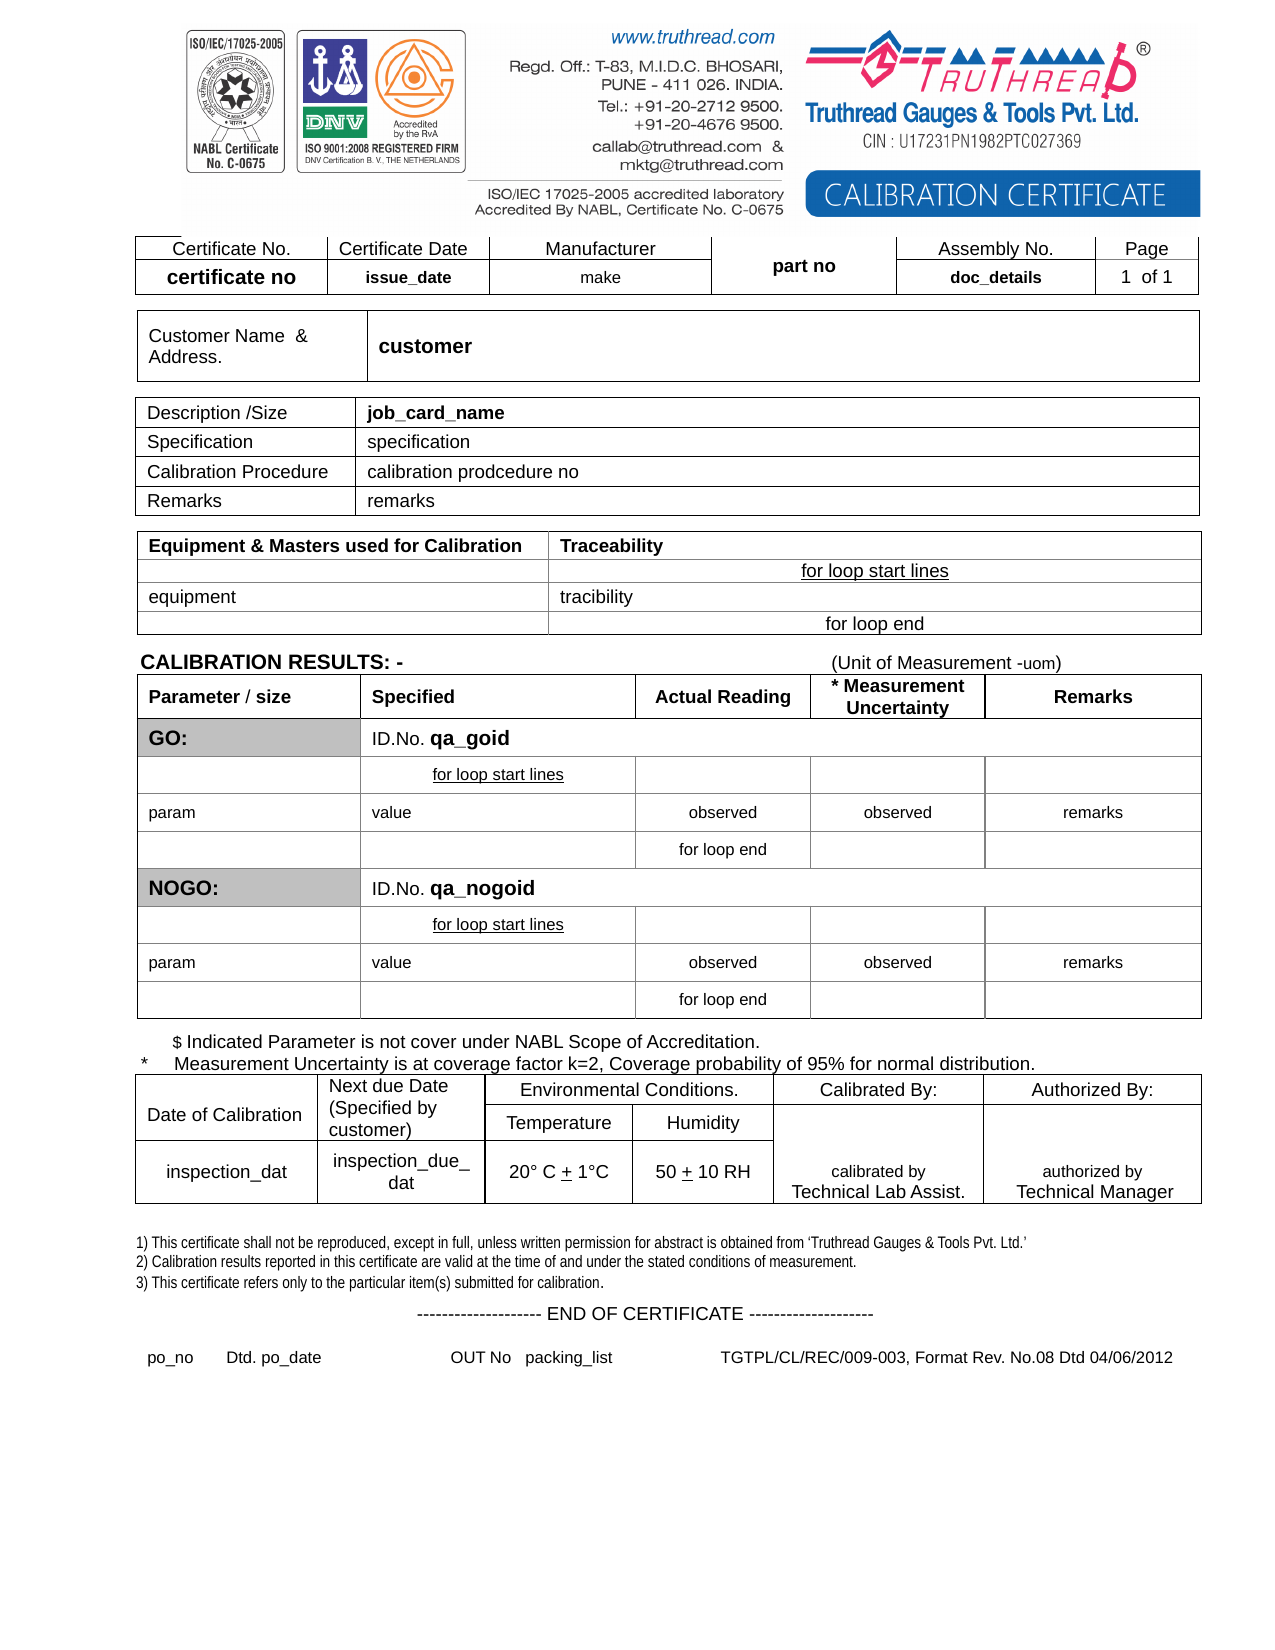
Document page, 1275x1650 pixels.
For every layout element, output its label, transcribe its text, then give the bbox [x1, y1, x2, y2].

table_cell calibrated by Technical Lab Assist. [774, 1105, 983, 1203]
table_header Description /Size [136, 398, 355, 427]
table_cell Remarks [136, 487, 355, 515]
table_cell observed [811, 794, 984, 831]
table_cell [138, 757, 360, 793]
table_cell Humidity [633, 1105, 773, 1140]
table_cell 20° C + 1°C [486, 1141, 632, 1203]
table_cell make [490, 260, 711, 294]
table_header part no [712, 237, 896, 294]
table_cell observed [811, 944, 984, 981]
table_cell for loop end [636, 982, 810, 1018]
table_cell observed [636, 794, 810, 831]
text $ Indicated Parameter is not cover under NABL Scope of Accreditation. [136, 1031, 1155, 1053]
table_cell Calibration Procedure [136, 457, 355, 486]
table_cell value [361, 794, 635, 831]
table_cell observed [636, 944, 810, 981]
table_cell [986, 907, 1201, 943]
text * Measurement Uncertainty is at coverage factor k=2, Coverage probability of 95% for normal distribution. [141, 1053, 1155, 1074]
table_cell calibration prodcedure no [356, 457, 1199, 486]
table_cell inspection_dat [136, 1141, 317, 1203]
table_cell remarks [986, 944, 1201, 981]
table_cell for loop start lines [361, 907, 635, 943]
table_cell 1 of 1 [1096, 260, 1198, 294]
table_cell [138, 907, 360, 943]
table_header Certificate No. [136, 237, 327, 259]
table_cell [811, 982, 984, 1018]
text 3) This certificate refers only to the particular item(s) submitted for calibration. [136, 1271, 1155, 1292]
table_header Certificate Date [328, 237, 489, 259]
table_header Environmental Conditions. [486, 1075, 773, 1104]
table_cell doc_details [897, 260, 1095, 294]
table_header Authorized By: [984, 1075, 1201, 1104]
table_cell GO: [138, 719, 360, 756]
table_cell ID.No. qa_goid [361, 719, 1201, 756]
table_header Equipment & Masters used for Calibration [138, 532, 548, 559]
table_cell for loop end [636, 832, 810, 868]
table_header Traceability [549, 532, 1201, 559]
table_cell NOGO: [138, 869, 360, 906]
text -------------------- END OF CERTIFICATE -------------------- [136, 1303, 1155, 1324]
table_cell [636, 907, 810, 943]
table_header job_card_name [356, 398, 1199, 427]
table_cell [361, 832, 635, 868]
table_cell [986, 832, 1201, 868]
table_cell [811, 757, 984, 793]
text CALIBRATION RESULTS: - (Unit of Measurement -uom) [117, 650, 1155, 674]
table_cell issue_date [328, 260, 489, 294]
table_header customer [368, 311, 1199, 381]
table_cell [636, 757, 810, 793]
table_cell param [138, 794, 360, 831]
table_cell specification [356, 428, 1199, 456]
table_header Actual Reading [636, 675, 810, 718]
table_cell 50 + 10 RH [633, 1141, 773, 1203]
table_cell param [138, 944, 360, 981]
table_header OUT No packing_list [403, 1342, 623, 1372]
table_cell certificate no [136, 260, 327, 294]
table_header Calibrated By: [774, 1075, 983, 1104]
table_header Assembly No. [897, 237, 1095, 259]
table_cell for loop end [549, 612, 1201, 634]
table_cell remarks [356, 487, 1199, 515]
picture [181, 23, 1201, 237]
table_cell [811, 907, 984, 943]
text 1) This certificate shall not be reproduced, except in full, unless written permission for abstract is obtained from ‘Truthread Gauges & Tools Pvt. Ltd.’ [136, 1232, 1155, 1252]
table_header Page [1096, 237, 1198, 259]
table_cell equipment [138, 583, 548, 611]
table_cell [138, 612, 548, 634]
table_cell remarks [986, 794, 1201, 831]
table_cell [138, 560, 548, 582]
text 2) Calibration results reported in this certificate are valid at the time of and under the stated conditions of measurement. [136, 1252, 1155, 1271]
table_header Manufacturer [490, 237, 711, 259]
table_cell [811, 832, 984, 868]
table_cell tracibility [549, 583, 1201, 611]
table_header Remarks [986, 675, 1201, 718]
table_header * Measurement Uncertainty [811, 675, 984, 718]
table_header Specified [361, 675, 635, 718]
table_cell Temperature [486, 1105, 632, 1140]
table_header Next due Date (Specified by customer) [318, 1075, 484, 1140]
table_cell authorized by Technical Manager [984, 1105, 1201, 1203]
table_header Parameter / size [138, 675, 360, 718]
table_header po_no Dtd. po_date [136, 1342, 403, 1372]
table_cell inspection_due_dat [318, 1141, 484, 1203]
table_cell [138, 982, 360, 1018]
table_cell for loop start lines [361, 757, 635, 793]
table_cell [986, 757, 1201, 793]
table_cell [986, 982, 1201, 1018]
table_cell value [361, 944, 635, 981]
table_cell for loop start lines [549, 560, 1201, 582]
table_cell ID.No. qa_nogoid [361, 869, 1201, 906]
table_cell [138, 832, 360, 868]
table_header Customer Name & Address. [138, 311, 367, 381]
table_header Date of Calibration [136, 1075, 317, 1140]
table_header TGTPL/CL/REC/009-003, Format Rev. No.08 Dtd 04/06/2012 [623, 1342, 1184, 1372]
table_cell Specification [136, 428, 355, 456]
table_cell [361, 982, 635, 1018]
